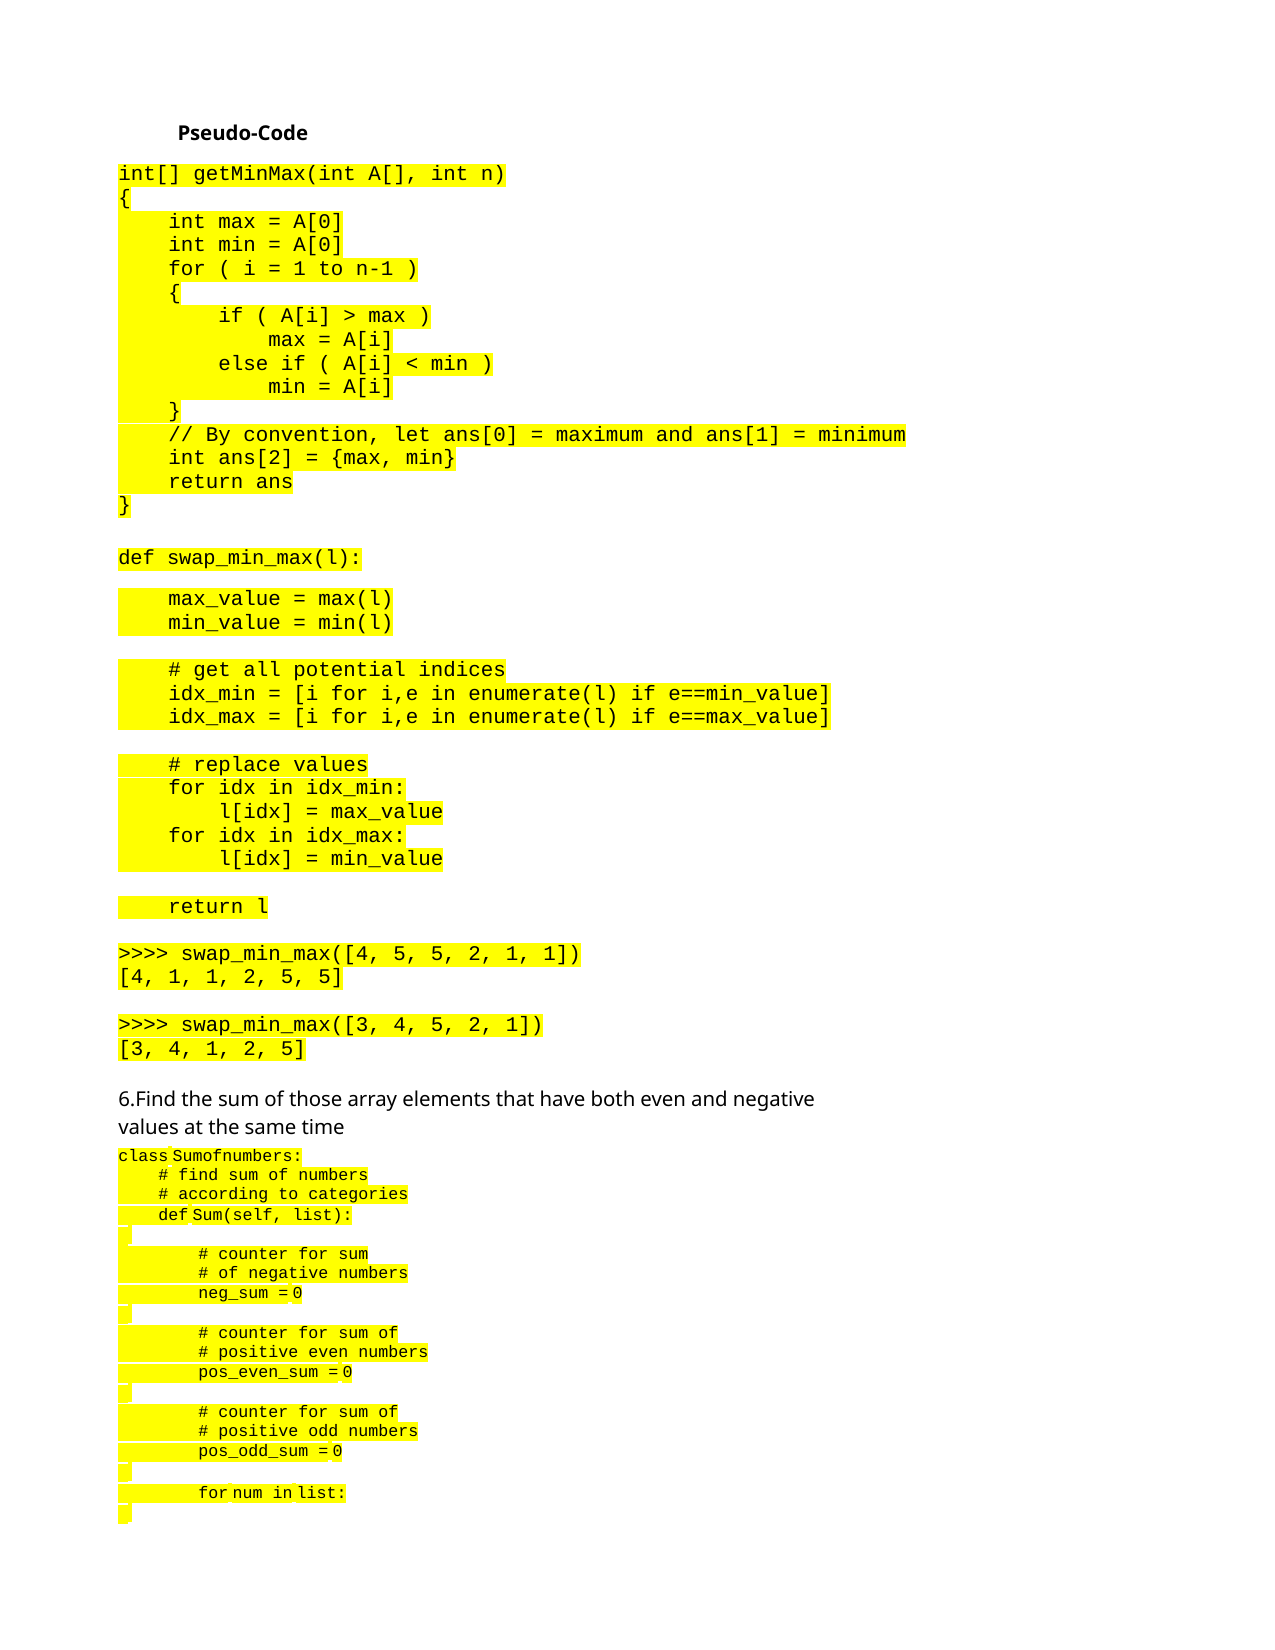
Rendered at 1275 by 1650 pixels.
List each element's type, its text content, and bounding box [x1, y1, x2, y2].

text l[idx] = max_value [118, 801, 1157, 825]
text # get all potential indices [118, 659, 1157, 683]
text def swap_min_max(l): [118, 548, 1157, 571]
text # find sum of numbers [118, 1167, 1157, 1185]
text int max = A[0] [118, 211, 1157, 234]
text neg_sum = 0 [118, 1283, 1157, 1304]
text else if ( A[i] < min ) [118, 353, 1157, 376]
text [3, 4, 1, 2, 5] 6.Find the sum of those array elements that have both even and negative values at the same time [118, 1037, 1157, 1140]
text } [118, 494, 1157, 518]
text # according to categories [118, 1185, 1157, 1204]
text # of negative numbers [118, 1264, 1157, 1283]
text return ans [118, 471, 1157, 494]
text max_value = max(l) [118, 588, 1157, 612]
text # counter for sum of [118, 1403, 1157, 1422]
text for idx in idx_min: [118, 777, 1157, 801]
text { [118, 282, 1157, 305]
text max = A[i] [118, 329, 1157, 353]
text return l [118, 896, 1157, 919]
text pos_even_sum = 0 [118, 1362, 1157, 1383]
text Pseudo-Code [177, 118, 1098, 146]
text if ( A[i] > max ) [118, 305, 1157, 329]
text for idx in idx_max: [118, 825, 1157, 848]
text class Sumofnumbers: [118, 1146, 1157, 1167]
text int[] getMinMax(int A[], int n) [118, 163, 1157, 187]
text # positive even numbers [118, 1343, 1157, 1362]
text # counter for sum [118, 1246, 1157, 1264]
text >>>> swap_min_max([4, 5, 5, 2, 1, 1]) [118, 943, 1157, 967]
text >>>> swap_min_max([3, 4, 5, 2, 1]) [118, 1014, 1157, 1037]
text pos_odd_sum = 0 [118, 1441, 1157, 1462]
text min_value = min(l) [118, 612, 1157, 636]
text l[idx] = min_value [118, 848, 1157, 872]
text # positive odd numbers [118, 1422, 1157, 1441]
text int ans[2] = {max, min} [118, 447, 1157, 471]
text # replace values [118, 754, 1157, 777]
text } [118, 400, 1157, 423]
text # counter for sum of [118, 1324, 1157, 1343]
text def Sum(self, list): [118, 1204, 1157, 1225]
text [4, 1, 1, 2, 5, 5] [118, 967, 1157, 990]
text for ( i = 1 to n-1 ) [118, 258, 1157, 282]
text // By convention, let ans[0] = maximum and ans[1] = minimum [118, 423, 1157, 447]
text { [118, 187, 1157, 211]
text idx_min = [i for i,e in enumerate(l) if e==min_value] [118, 683, 1157, 706]
text idx_max = [i for i,e in enumerate(l) if e==max_value] [118, 706, 1157, 730]
text for num in list: [118, 1482, 1157, 1503]
text min = A[i] [118, 376, 1157, 400]
text int min = A[0] [118, 234, 1157, 258]
